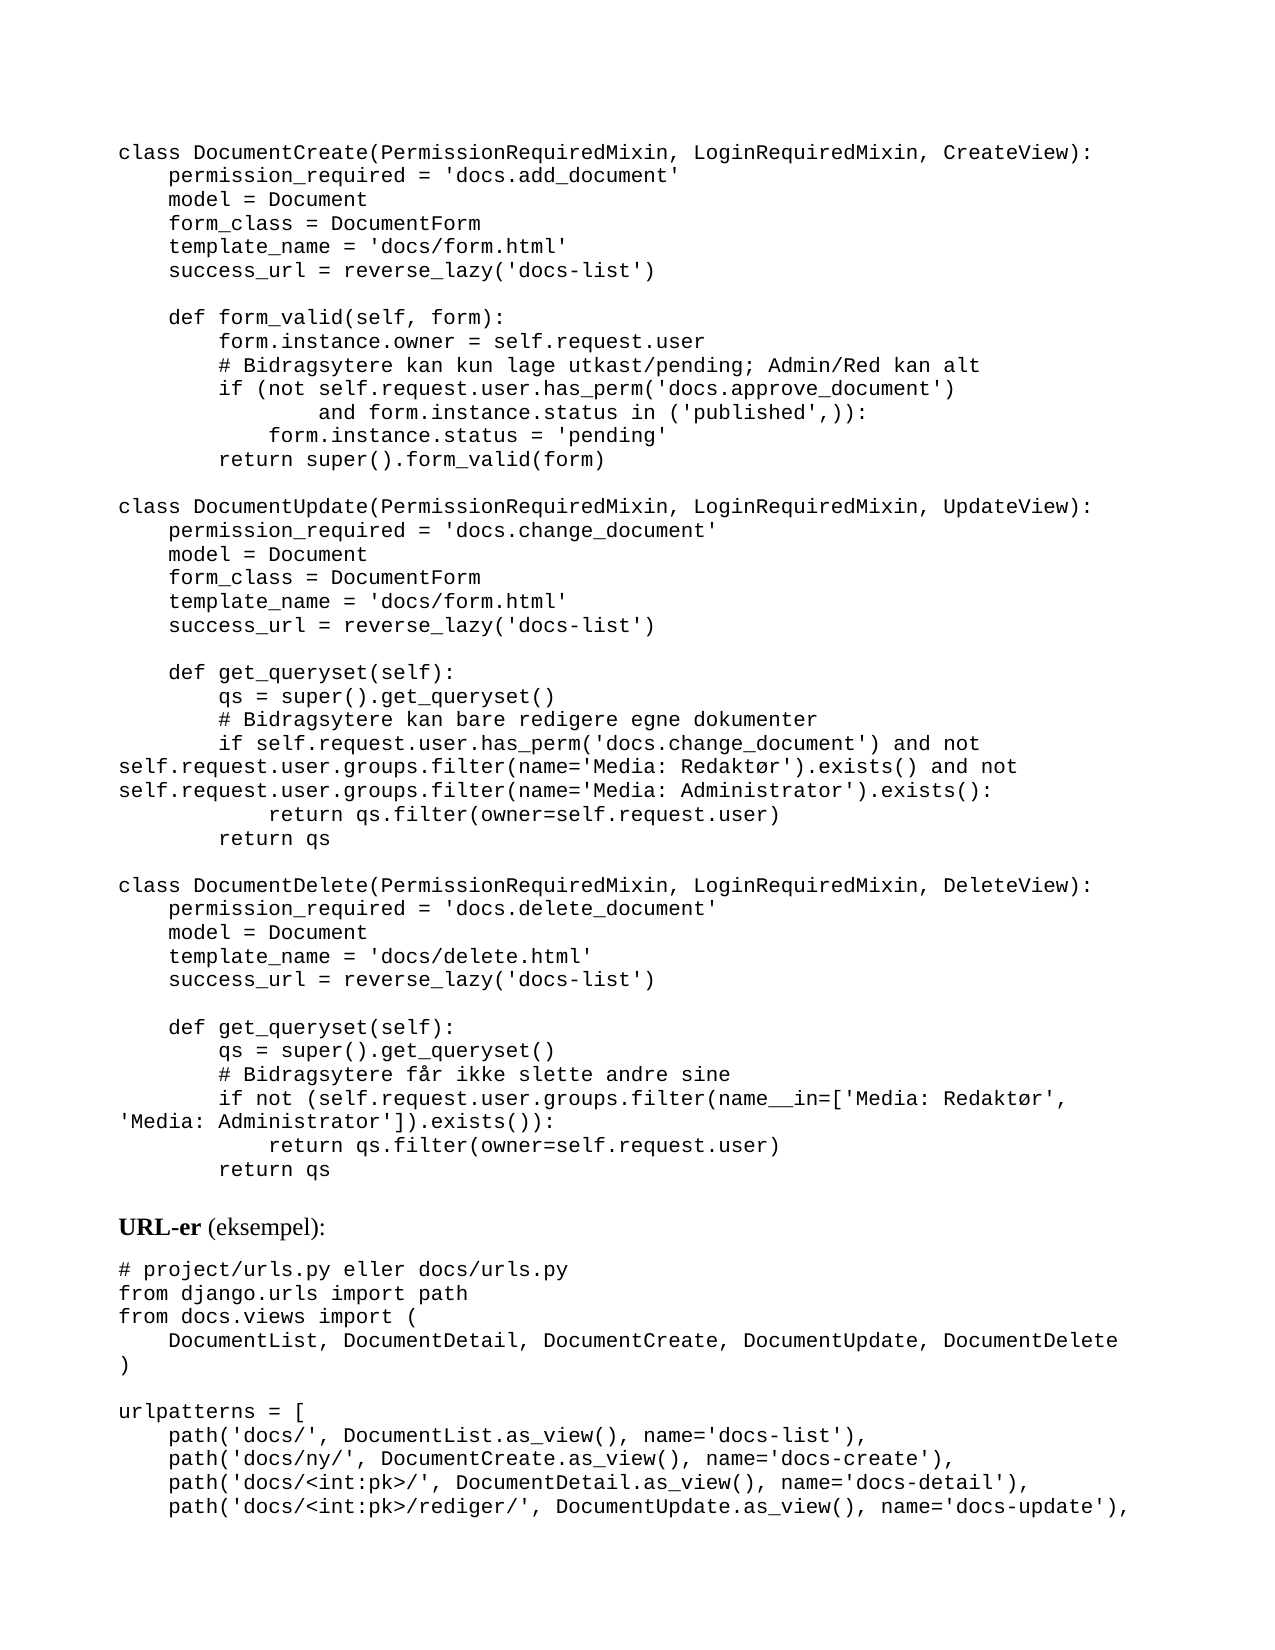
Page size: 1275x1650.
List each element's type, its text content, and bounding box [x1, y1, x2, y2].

text ) [118, 1354, 1157, 1377]
text def get_queryset(self): [118, 662, 1157, 686]
text template_name = 'docs/form.html' [118, 236, 1157, 260]
text if self.request.user.has_perm('docs.change_document') and not self.request.user.groups.filter(name='Media: Redaktør').exists() and not self.request.user.groups.filter(name='Media: Administrator').exists(): [118, 733, 1157, 804]
text permission_required = 'docs.delete_document' [118, 898, 1157, 922]
text class DocumentUpdate(PermissionRequiredMixin, LoginRequiredMixin, UpdateView): [118, 496, 1157, 520]
text qs = super().get_queryset() [118, 1040, 1157, 1064]
text qs = super().get_queryset() [118, 686, 1157, 709]
text form.instance.owner = self.request.user [118, 331, 1157, 354]
text # Bidragsytere kan kun lage utkast/pending; Admin/Red kan alt [118, 354, 1157, 378]
text DocumentList, DocumentDetail, DocumentCreate, DocumentUpdate, DocumentDelete [118, 1330, 1157, 1354]
text form_class = DocumentForm [118, 213, 1157, 236]
text URL-er (eksempel): [118, 1212, 1157, 1240]
text class DocumentCreate(PermissionRequiredMixin, LoginRequiredMixin, CreateView): [118, 142, 1157, 165]
text if not (self.request.user.groups.filter(name__in=['Media: Redaktør', 'Media: Administrator']).exists()): [118, 1088, 1157, 1135]
text class DocumentDelete(PermissionRequiredMixin, LoginRequiredMixin, DeleteView): [118, 875, 1157, 898]
text return qs.filter(owner=self.request.user) [118, 804, 1157, 827]
text def get_queryset(self): [118, 1017, 1157, 1040]
text model = Document [118, 189, 1157, 213]
text form.instance.status = 'pending' [118, 426, 1157, 449]
text model = Document [118, 922, 1157, 946]
text return qs [118, 1158, 1157, 1182]
text path('docs/', DocumentList.as_view(), name='docs-list'), [118, 1425, 1157, 1448]
text success_url = reverse_lazy('docs-list') [118, 260, 1157, 284]
text template_name = 'docs/form.html' [118, 591, 1157, 615]
text and form.instance.status in ('published',)): [118, 402, 1157, 426]
text path('docs/ny/', DocumentCreate.as_view(), name='docs-create'), [118, 1448, 1157, 1472]
text permission_required = 'docs.change_document' [118, 520, 1157, 544]
text path('docs/<int:pk>/', DocumentDetail.as_view(), name='docs-detail'), [118, 1472, 1157, 1496]
text # project/urls.py eller docs/urls.py [118, 1259, 1157, 1283]
text path('docs/<int:pk>/rediger/', DocumentUpdate.as_view(), name='docs-update'), [118, 1496, 1157, 1519]
text return super().form_valid(form) [118, 449, 1157, 473]
text model = Document [118, 544, 1157, 567]
text def form_valid(self, form): [118, 307, 1157, 331]
text # Bidragsytere får ikke slette andre sine [118, 1064, 1157, 1088]
text if (not self.request.user.has_perm('docs.approve_document') [118, 378, 1157, 402]
text return qs.filter(owner=self.request.user) [118, 1135, 1157, 1158]
text urlpatterns = [ [118, 1401, 1157, 1425]
text from django.urls import path [118, 1283, 1157, 1307]
text return qs [118, 827, 1157, 851]
text permission_required = 'docs.add_document' [118, 165, 1157, 189]
text template_name = 'docs/delete.html' [118, 946, 1157, 969]
text # Bidragsytere kan bare redigere egne dokumenter [118, 709, 1157, 733]
text from docs.views import ( [118, 1307, 1157, 1330]
text form_class = DocumentForm [118, 567, 1157, 591]
text success_url = reverse_lazy('docs-list') [118, 969, 1157, 993]
text success_url = reverse_lazy('docs-list') [118, 615, 1157, 638]
